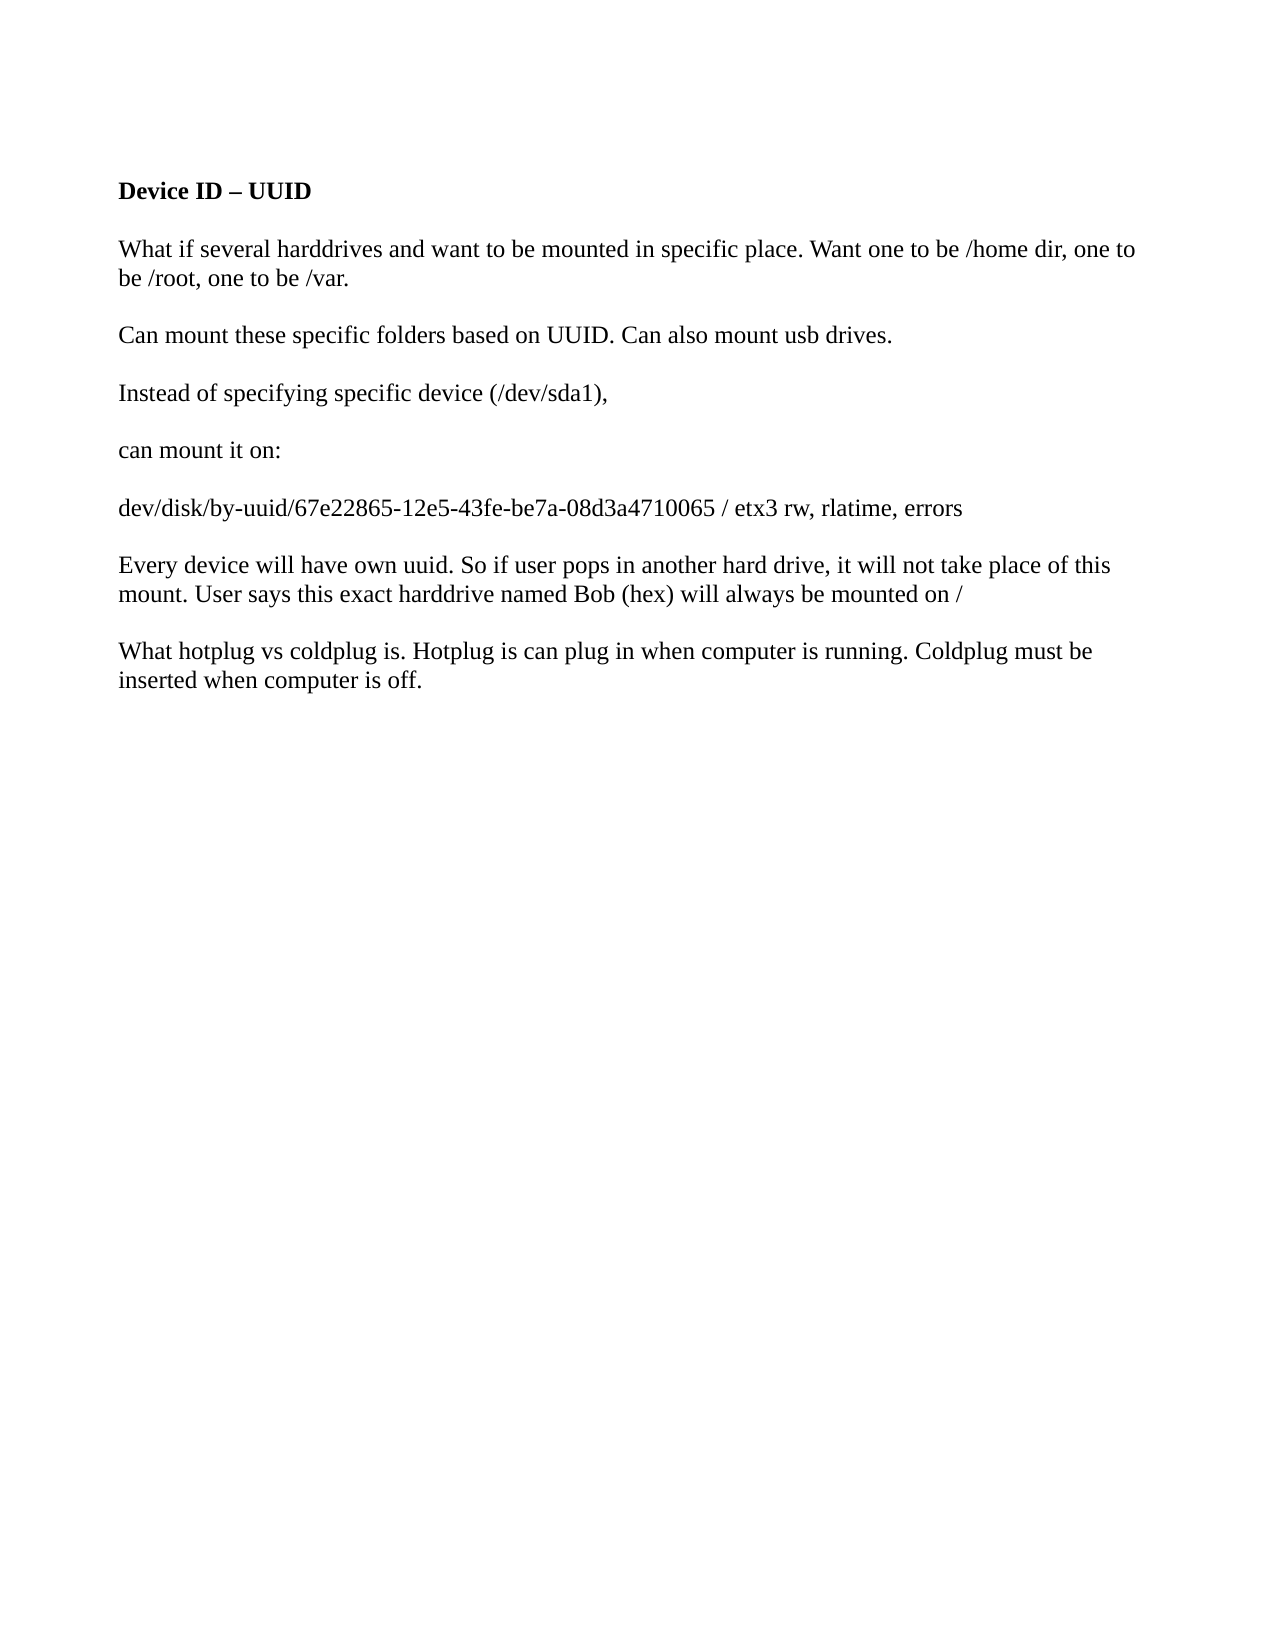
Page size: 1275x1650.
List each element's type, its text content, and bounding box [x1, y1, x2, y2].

text Every device will have own uuid. So if user pops in another hard drive, it will not take place of this mount. User says this exact harddrive named Bob (hex) will always be mounted on / [118, 550, 1157, 608]
text dev/disk/by-uuid/67e22865-12e5-43fe-be7a-08d3a4710065 / etx3 rw, rlatime, errors [118, 493, 1157, 521]
text Instead of specifying specific device (/dev/sda1), [118, 378, 1157, 406]
text Device ID – UUID [118, 176, 1157, 205]
text What hotplug vs coldplug is. Hotplug is can plug in when computer is running. Coldplug must be inserted when computer is off. [118, 636, 1157, 694]
text What if several harddrives and want to be mounted in specific place. Want one to be /home dir, one to be /root, one to be /var. [118, 234, 1157, 291]
text can mount it on: [118, 435, 1157, 464]
text Can mount these specific folders based on UUID. Can also mount usb drives. [118, 320, 1157, 349]
